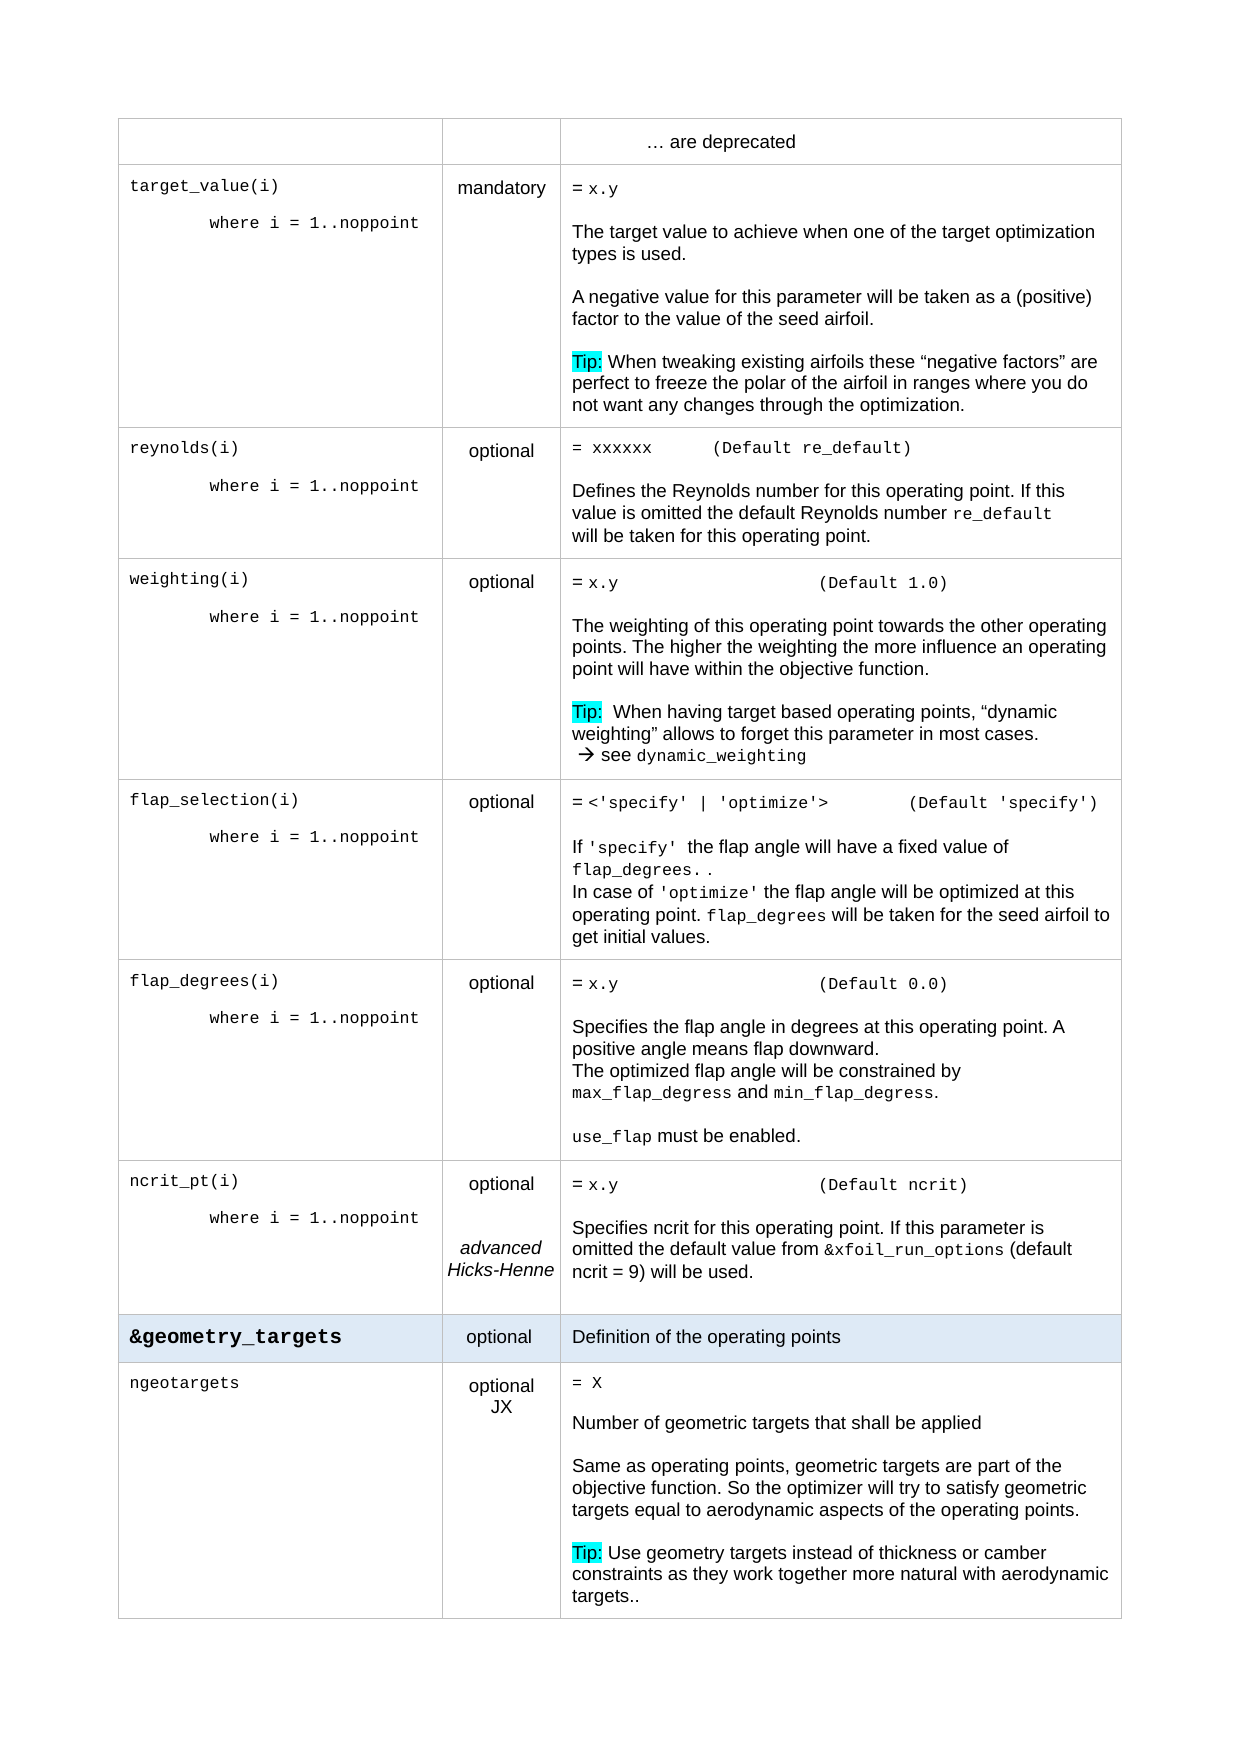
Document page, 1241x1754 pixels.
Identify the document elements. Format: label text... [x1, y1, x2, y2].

table_cell target_value(i) where i = 1..noppoint [119, 165, 442, 427]
table_cell = x.y (Default 1.0) The weighting of this operating point towards the other operating points. The higher the weighting the more influence an operating point will have within the objective function. Tip: When having target based operating points, “dynamic weighting” allows to forget this parameter in most cases.  see dynamic_weighting [561, 559, 1121, 778]
table_cell = X Number of geometric targets that shall be applied Same as operating points, geometric targets are part of the objective function. So the optimizer will try to satisfy geometric targets equal to aerodynamic aspects of the operating points. Tip: Use geometry targets instead of thickness or camber constraints as they work together more natural with aerodynamic targets.. [561, 1363, 1121, 1618]
table_cell optional [443, 1315, 560, 1362]
table_cell = x.y The target value to achieve when one of the target optimization types is used. A negative value for this parameter will be taken as a (positive) factor to the value of the seed airfoil. Tip: When tweaking existing airfoils these “negative factors” are perfect to freeze the polar of the airfoil in ranges where you do not want any changes through the optimization. [561, 165, 1121, 427]
table_cell &geometry_targets [119, 1315, 442, 1362]
table_cell = <'specify' | 'optimize'> (Default 'specify') If 'specify' the flap angle will have a fixed value of flap_degrees. . In case of 'optimize' the flap angle will be optimized at this operating point. flap_degrees will be taken for the seed airfoil to get initial values. [561, 780, 1121, 959]
table_cell optional advanced Hicks-Henne [443, 1161, 560, 1313]
table_cell optional [443, 559, 560, 778]
table_cell optional [443, 780, 560, 959]
table_cell [119, 119, 442, 164]
table_cell optional JX [443, 1363, 560, 1618]
table_cell flap_degrees(i) where i = 1..noppoint [119, 960, 442, 1159]
table_cell reynolds(i) where i = 1..noppoint [119, 428, 442, 558]
table_cell ngeotargets [119, 1363, 442, 1618]
table_cell = xxxxxx (Default re_default) Defines the Reynolds number for this operating point. If this value is omitted the default Reynolds number re_default will be taken for this operating point. [561, 428, 1121, 558]
table_cell … are deprecated [561, 119, 1121, 164]
table_cell weighting(i) where i = 1..noppoint [119, 559, 442, 778]
table_cell Definition of the operating points [561, 1315, 1121, 1362]
table_cell ncrit_pt(i) where i = 1..noppoint [119, 1161, 442, 1313]
table_cell optional [443, 428, 560, 558]
table_cell optional [443, 960, 560, 1159]
table_cell = x.y (Default ncrit) Specifies ncrit for this operating point. If this parameter is omitted the default value from &xfoil_run_options (default ncrit = 9) will be used. [561, 1161, 1121, 1313]
table_cell mandatory [443, 165, 560, 427]
table_cell = x.y (Default 0.0) Specifies the flap angle in degrees at this operating point. A positive angle means flap downward. The optimized flap angle will be constrained by max_flap_degress and min_flap_degress. use_flap must be enabled. [561, 960, 1121, 1159]
table_cell [443, 119, 560, 164]
table_cell flap_selection(i) where i = 1..noppoint [119, 780, 442, 959]
